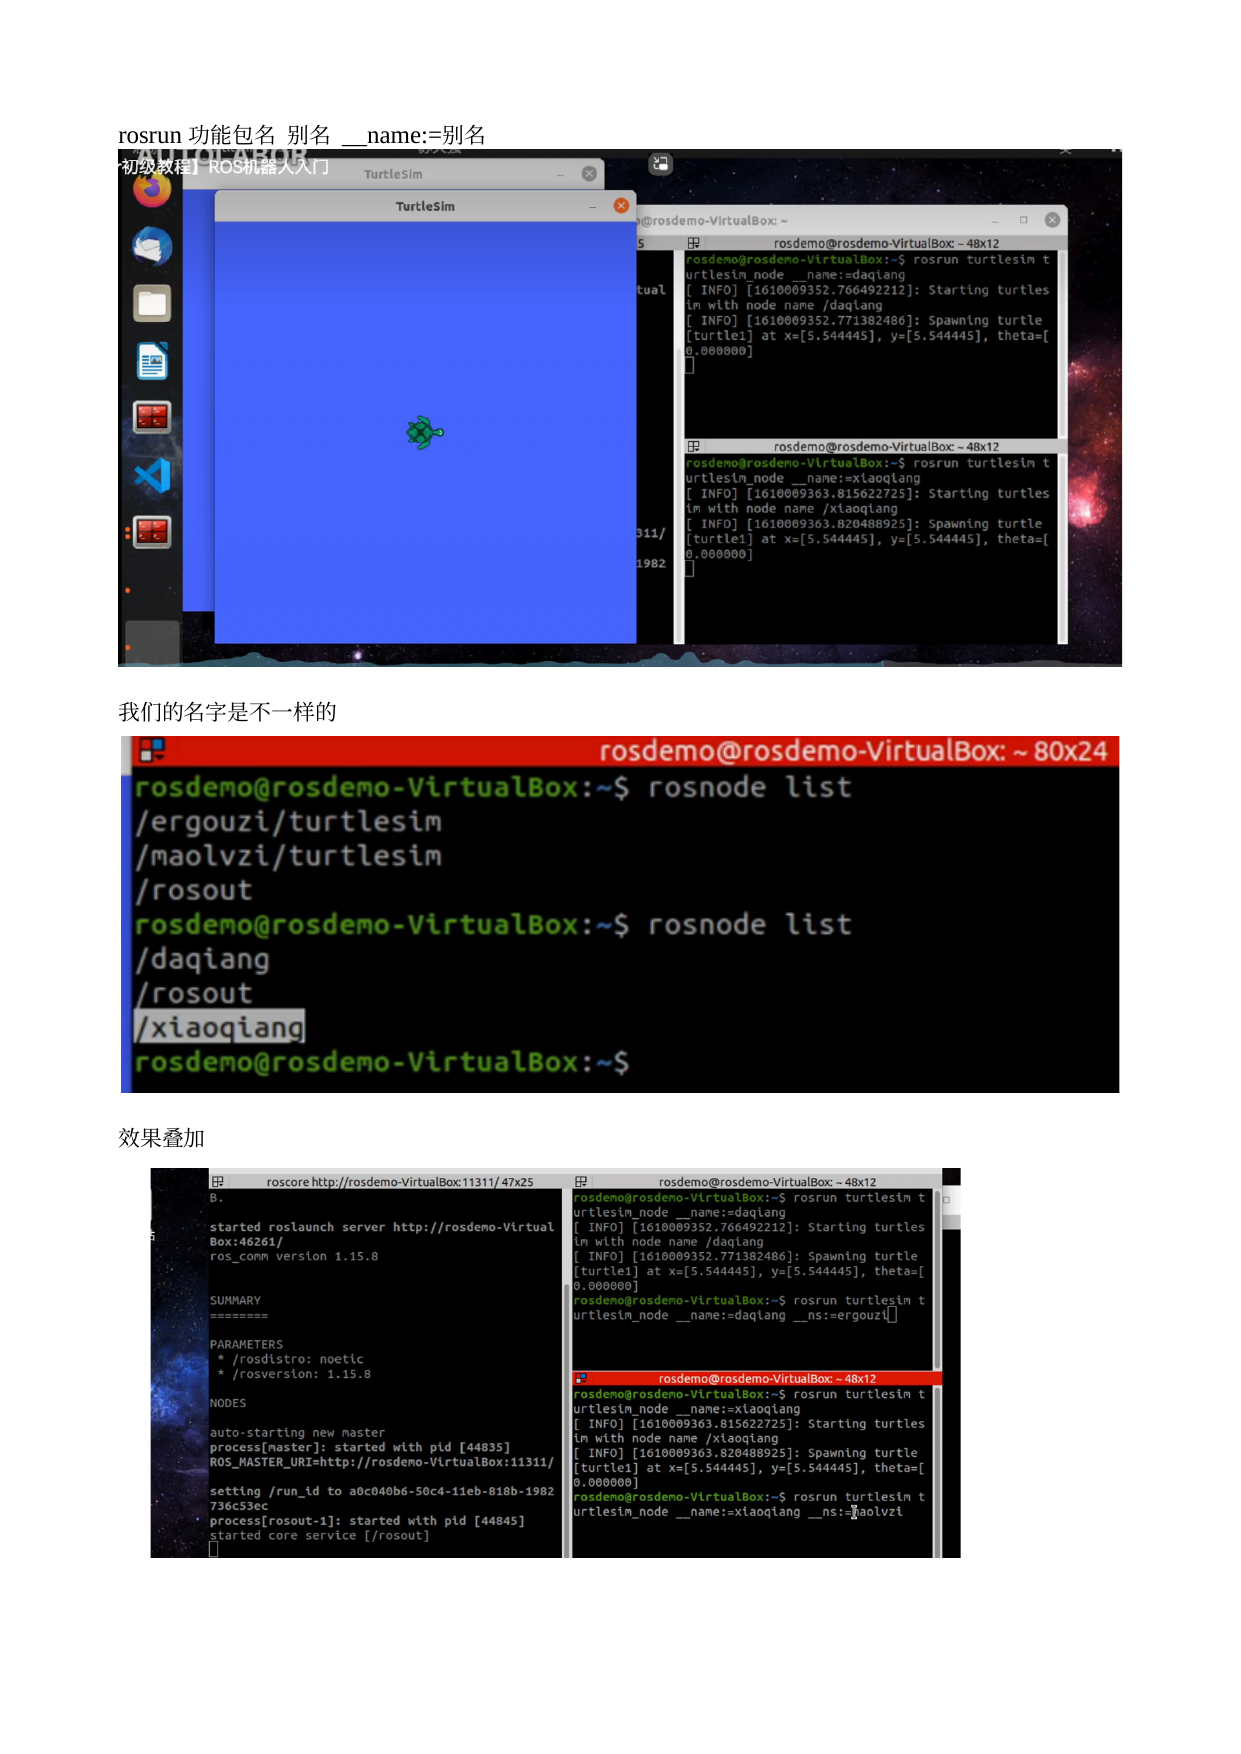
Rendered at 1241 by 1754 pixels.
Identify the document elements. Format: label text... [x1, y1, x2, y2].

picture [121, 736, 1120, 1093]
text 我们的名字是不一样的 [118, 695, 1122, 727]
text 效果叠加 [118, 1121, 1122, 1152]
picture [150, 1168, 961, 1558]
picture [118, 149, 1123, 667]
text rosrun 功能包名 别名 __name:=别名 [118, 118, 1122, 149]
